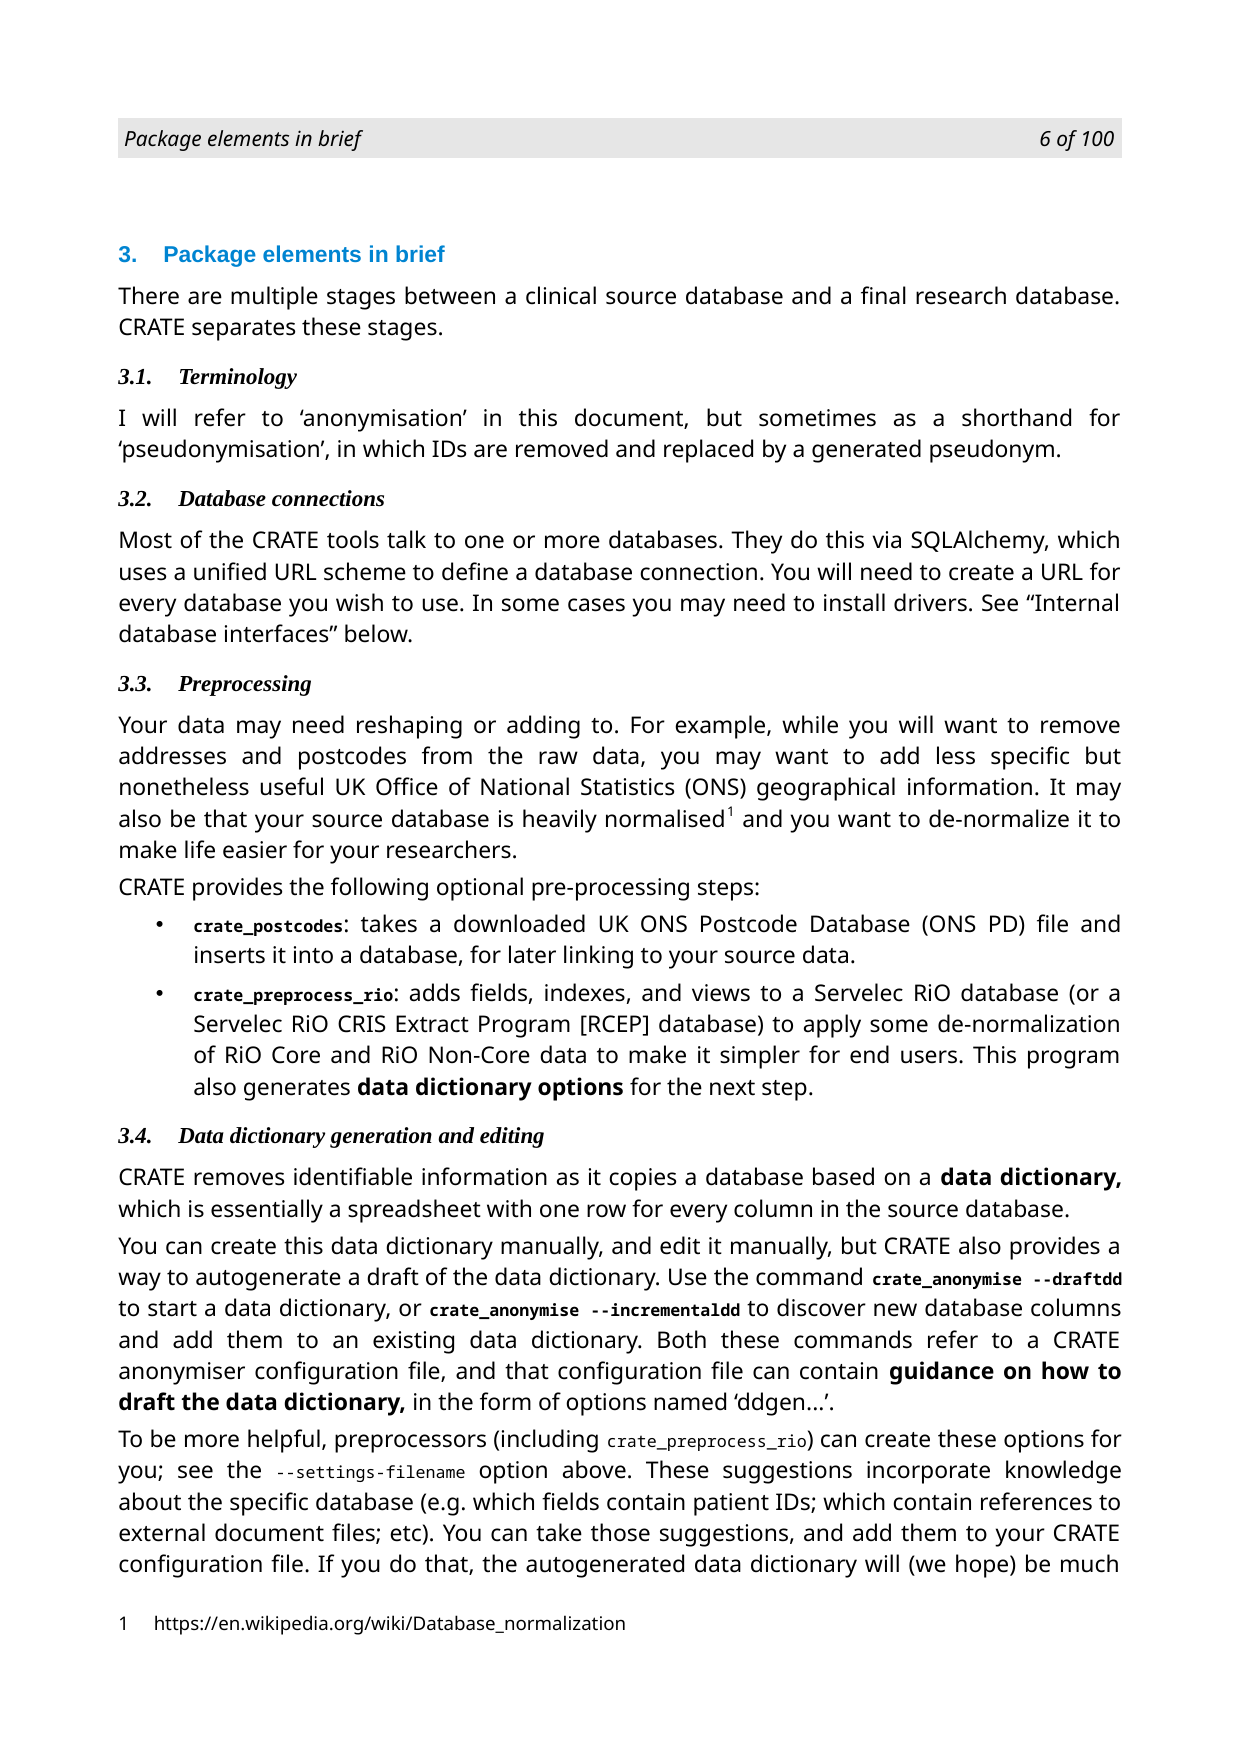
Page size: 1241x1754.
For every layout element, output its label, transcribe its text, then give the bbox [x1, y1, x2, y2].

text CRATE removes identifiable information as it copies a database based on a data dictionary, which is essentially a spreadsheet with one row for every column in the source database. [118, 1161, 1122, 1224]
text I will refer to ‘anonymisation’ in this document, but sometimes as a shorthand for ‘pseudonymisation’, in which IDs are removed and replaced by a generated pseudonym. [118, 402, 1122, 464]
subtitle Package elements in brief [118, 241, 1122, 267]
text CRATE provides the following optional pre-processing steps: [118, 871, 1122, 902]
text https://en.wikipedia.org/wiki/Database_normalization [118, 1610, 1122, 1636]
text Most of the CRATE tools talk to one or more databases. They do this via SQLAlchemy, which uses a unified URL scheme to define a database connection. You will need to create a URL for every database you wish to use. In some cases you may need to install drivers. See “Internal database interfaces” below. [118, 524, 1122, 649]
text To be more helpful, preprocessors (including crate_preprocess_rio) can create these options for you; see the --settings-filename option above. These suggestions incorporate knowledge about the specific database (e.g. which fields contain patient IDs; which contain references to external document files; etc). You can take those suggestions, and add them to your CRATE configuration file. If you do that, the autogenerated data dictionary will (we hope) be much [118, 1423, 1122, 1579]
text You can create this data dictionary manually, and edit it manually, but CRATE also provides a way to autogenerate a draft of the data dictionary. Use the command crate_anonymise --draftdd to start a data dictionary, or crate_anonymise --incrementaldd to discover new database columns and add them to an existing data dictionary. Both these commands refer to a CRATE anonymiser configuration file, and that configuration file can contain guidance on how to draft the data dictionary, in the form of options named ‘ddgen...’. [118, 1230, 1122, 1417]
list crate_postcodes: takes a downloaded UK ONS Postcode Database (ONS PD) file and inserts it into a database, for later linking to your source data. [156, 908, 1122, 971]
list crate_preprocess_rio: adds fields, indexes, and views to a Servelec RiO database (or a Servelec RiO CRIS Extract Program [RCEP] database) to apply some de-normalization of RiO Core and RiO Non-Core data to make it simpler for end users. This program also generates data dictionary options for the next step. [156, 977, 1122, 1102]
subtitle Data dictionary generation and editing [118, 1122, 1122, 1149]
text There are multiple stages between a clinical source database and a final research database. CRATE separates these stages. [118, 280, 1122, 342]
text Your data may need reshaping or adding to. For example, while you will want to remove addresses and postcodes from the raw data, you may want to add less specific but nonetheless useful UK Office of National Statistics (ONS) geographical information. It may also be that your source database is heavily normalised and you want to de-normalize it to make life easier for your researchers. [118, 709, 1122, 865]
subtitle Terminology [118, 363, 1122, 389]
subtitle Preprocessing [118, 670, 1122, 696]
subtitle Database connections [118, 485, 1122, 512]
